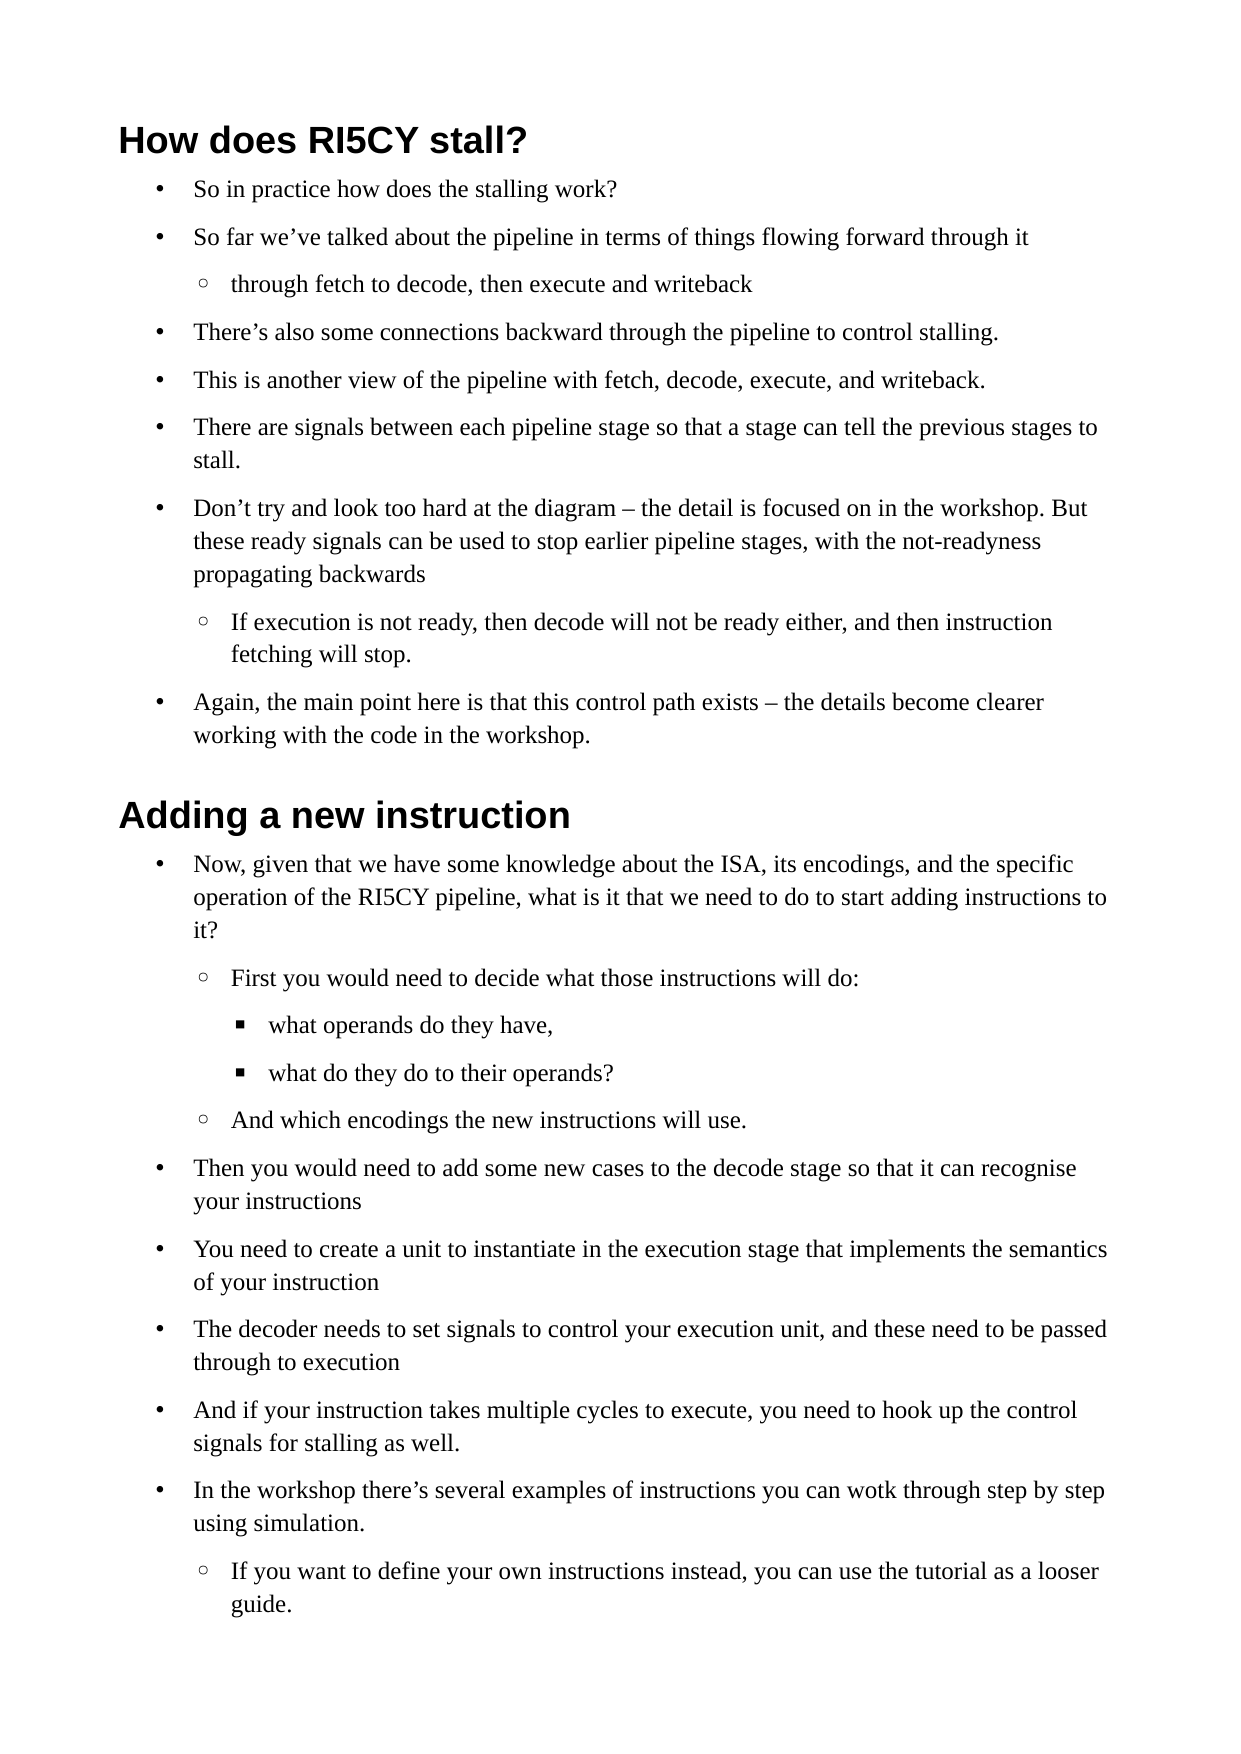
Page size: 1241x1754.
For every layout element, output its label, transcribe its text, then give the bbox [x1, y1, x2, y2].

list And if your instruction takes multiple cycles to execute, you need to hook up the control signals for stalling as well. [156, 1395, 1122, 1457]
list So in practice how does the stalling work? [156, 174, 1122, 203]
list Now, given that we have some knowledge about the ISA, its encodings, and the specific operation of the RI5CY pipeline, what is it that we need to do to start adding instructions to it? [156, 849, 1122, 944]
list If you want to define your own instructions instead, you can use the tutorial as a looser guide. [193, 1556, 1122, 1618]
list First you would need to decide what those instructions will do: [193, 963, 1122, 991]
list what do they do to their operands? [231, 1058, 1122, 1087]
list There are signals between each pipeline stage so that a stage can tell the previous stages to stall. [156, 412, 1122, 474]
list So far we’ve talked about the pipeline in terms of things flowing forward through it [156, 222, 1122, 251]
list If execution is not ready, then decode will not be ready either, and then instruction fetching will stop. [193, 607, 1122, 668]
list There’s also some connections backward through the pipeline to control stalling. [156, 317, 1122, 346]
list You need to create a unit to instantiate in the execution stage that implements the semantics of your instruction [156, 1234, 1122, 1295]
list what operands do they have, [231, 1010, 1122, 1039]
subtitle How does RI5CY stall? [118, 118, 1122, 162]
list In the workshop there’s several examples of instructions you can wotk through step by step using simulation. [156, 1476, 1122, 1537]
list Again, the main point here is that this control path exists – the details become clearer working with the code in the workshop. [156, 687, 1122, 749]
list And which encodings the new instructions will use. [193, 1105, 1122, 1134]
list This is another view of the pipeline with fetch, decode, execute, and writeback. [156, 365, 1122, 393]
list Then you would need to add some new cases to the decode stage so that it can recognise your instructions [156, 1153, 1122, 1215]
list Don’t try and look too hard at the diagram – the detail is focused on in the workshop. But these ready signals can be used to stop earlier pipeline stages, with the not-readyness propagating backwards [156, 493, 1122, 588]
subtitle Adding a new instruction [118, 793, 1122, 836]
list The decoder needs to set signals to control your execution unit, and these need to be passed through to execution [156, 1314, 1122, 1376]
list through fetch to decode, then execute and writeback [193, 269, 1122, 298]
